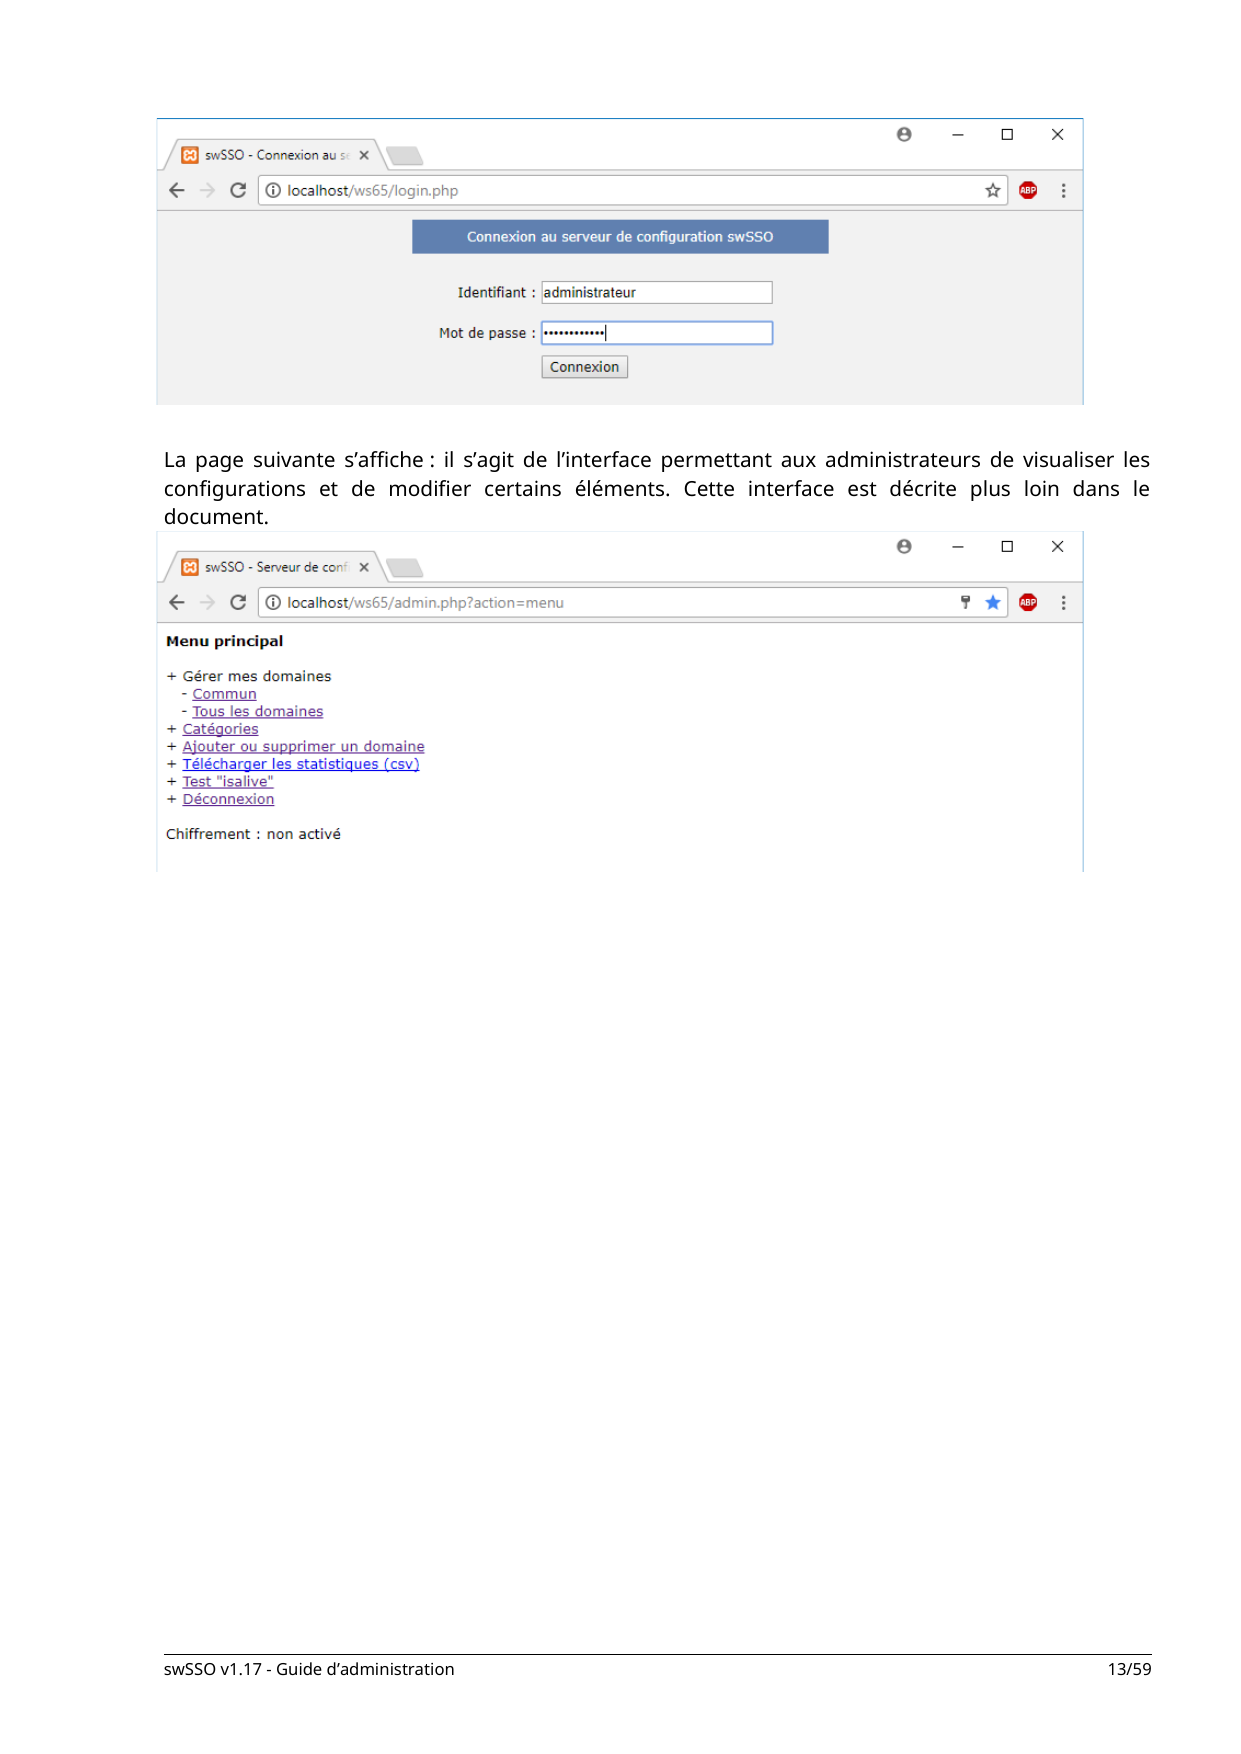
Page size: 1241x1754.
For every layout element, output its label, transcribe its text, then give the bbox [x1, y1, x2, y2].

picture [156, 531, 1084, 872]
text La page suivante s’affiche : il s’agit de l’interface permettant aux administrateurs de visualiser les configurations et de modifier certains éléments. Cette interface est décrite plus loin dans le document. [164, 446, 1152, 531]
picture [156, 118, 1084, 405]
